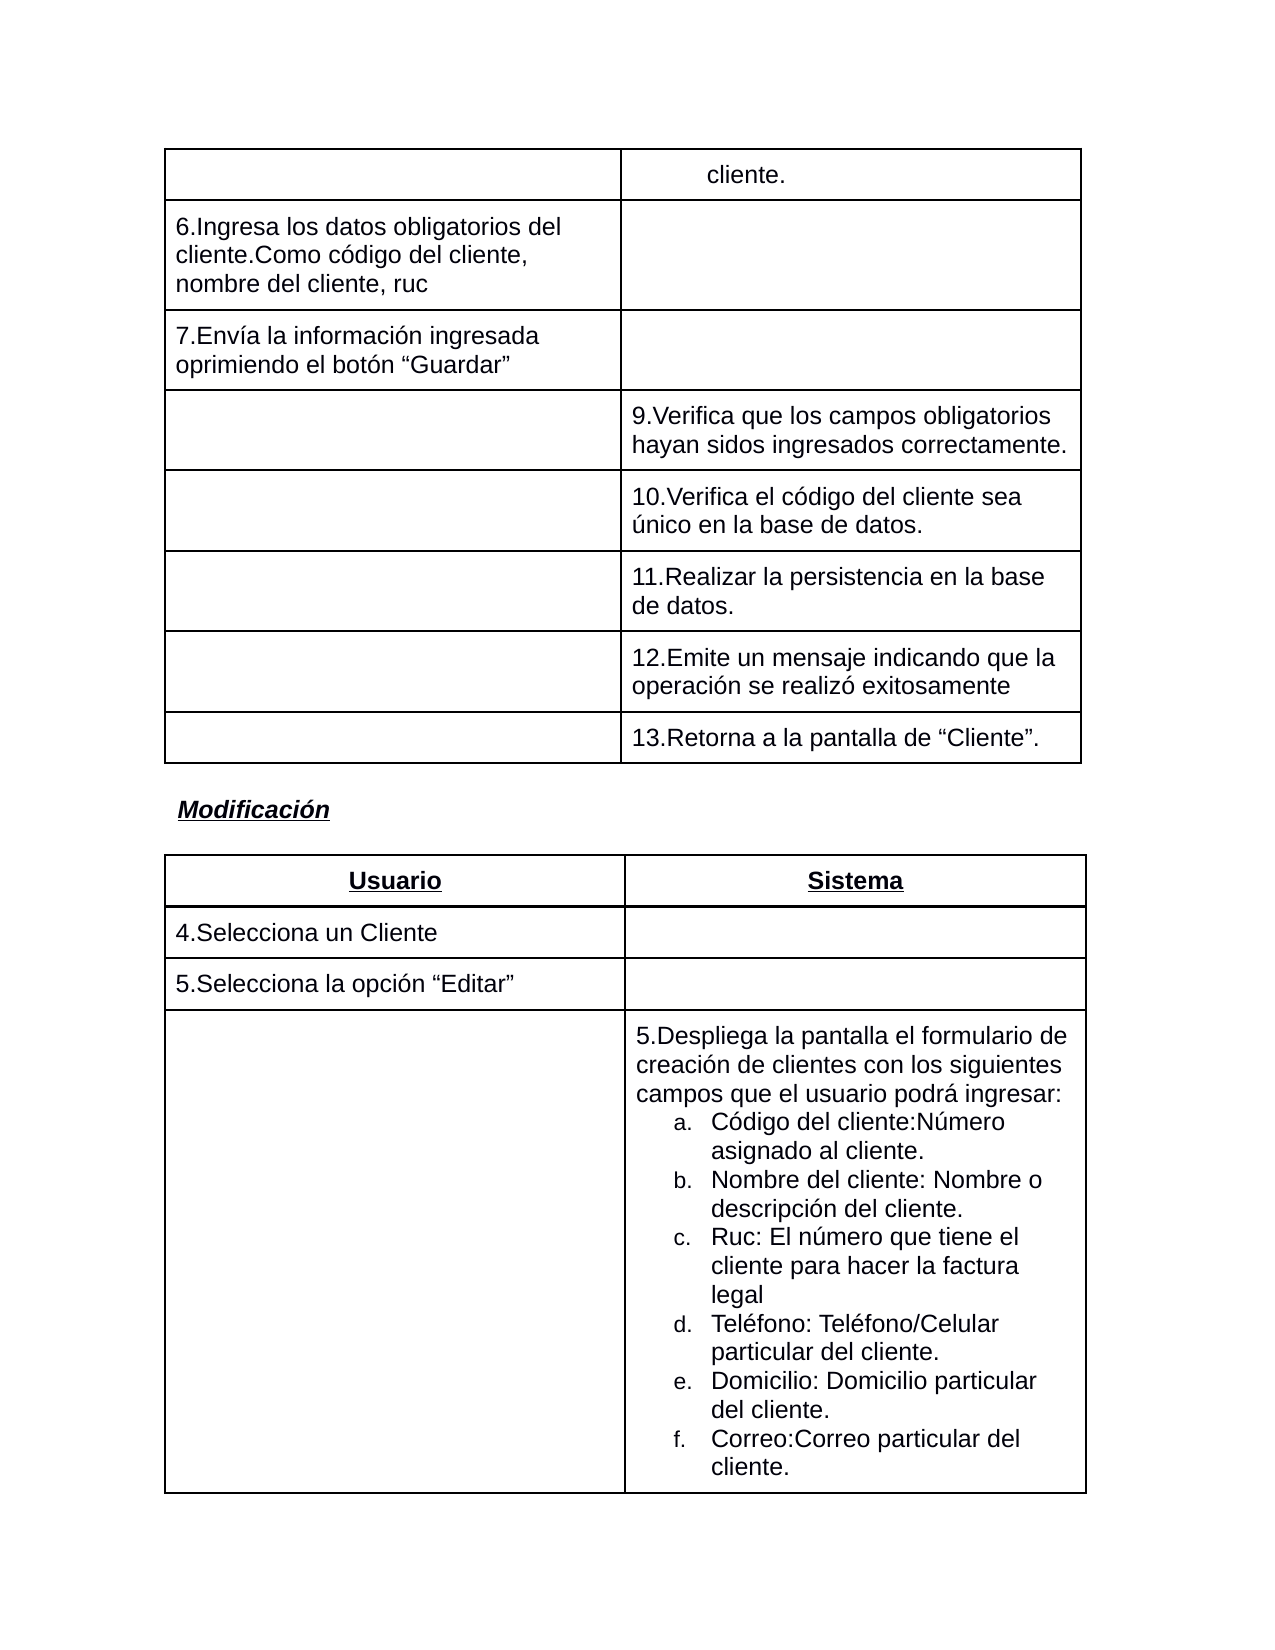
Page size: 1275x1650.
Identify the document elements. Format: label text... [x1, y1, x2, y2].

table_cell [166, 552, 620, 630]
table_cell 12.Emite un mensaje indicando que la operación se realizó exitosamente [622, 632, 1080, 711]
table_cell [166, 1011, 624, 1492]
table_cell 5.Selecciona la opción “Editar” [166, 959, 624, 1009]
table_cell 10.Verifica el código del cliente sea único en la base de datos. [622, 471, 1080, 550]
table_cell 9.Verifica que los campos obligatorios hayan sidos ingresados correctamente. [622, 391, 1080, 469]
table_cell 4.Selecciona un Cliente [166, 908, 624, 957]
table_header Usuario [166, 856, 624, 905]
table_cell 6.Ingresa los datos obligatorios del cliente.Como código del cliente, nombre del cliente, ruc [166, 201, 620, 308]
table_cell 11.Realizar la persistencia en la base de datos. [622, 552, 1080, 630]
table_cell [166, 391, 620, 469]
table_cell 7.Envía la información ingresada oprimiendo el botón “Guardar” [166, 311, 620, 389]
table_cell [166, 713, 620, 762]
table_cell [166, 150, 620, 199]
text Modificación [177, 794, 1098, 823]
table_cell [166, 471, 620, 550]
table_cell [166, 632, 620, 711]
table_cell [626, 959, 1085, 1009]
table_cell 13.Retorna a la pantalla de “Cliente”. [622, 713, 1080, 762]
table_header Sistema [626, 856, 1085, 905]
table_cell [622, 201, 1080, 308]
table_cell cliente. [622, 150, 1080, 199]
table_cell 5.Despliega la pantalla el formulario de creación de clientes con los siguientes campos que el usuario podrá ingresar: Código del cliente:Número asignado al cliente. Nombre del cliente: Nombre o descripción del cliente. Ruc: El número que tiene el cliente para hacer la factura legal Teléfono: Teléfono/Celular particular del cliente. Domicilio: Domicilio particular del cliente. Correo:Correo particular del cliente. [626, 1011, 1085, 1492]
table_cell [626, 908, 1085, 957]
table_cell [622, 311, 1080, 389]
